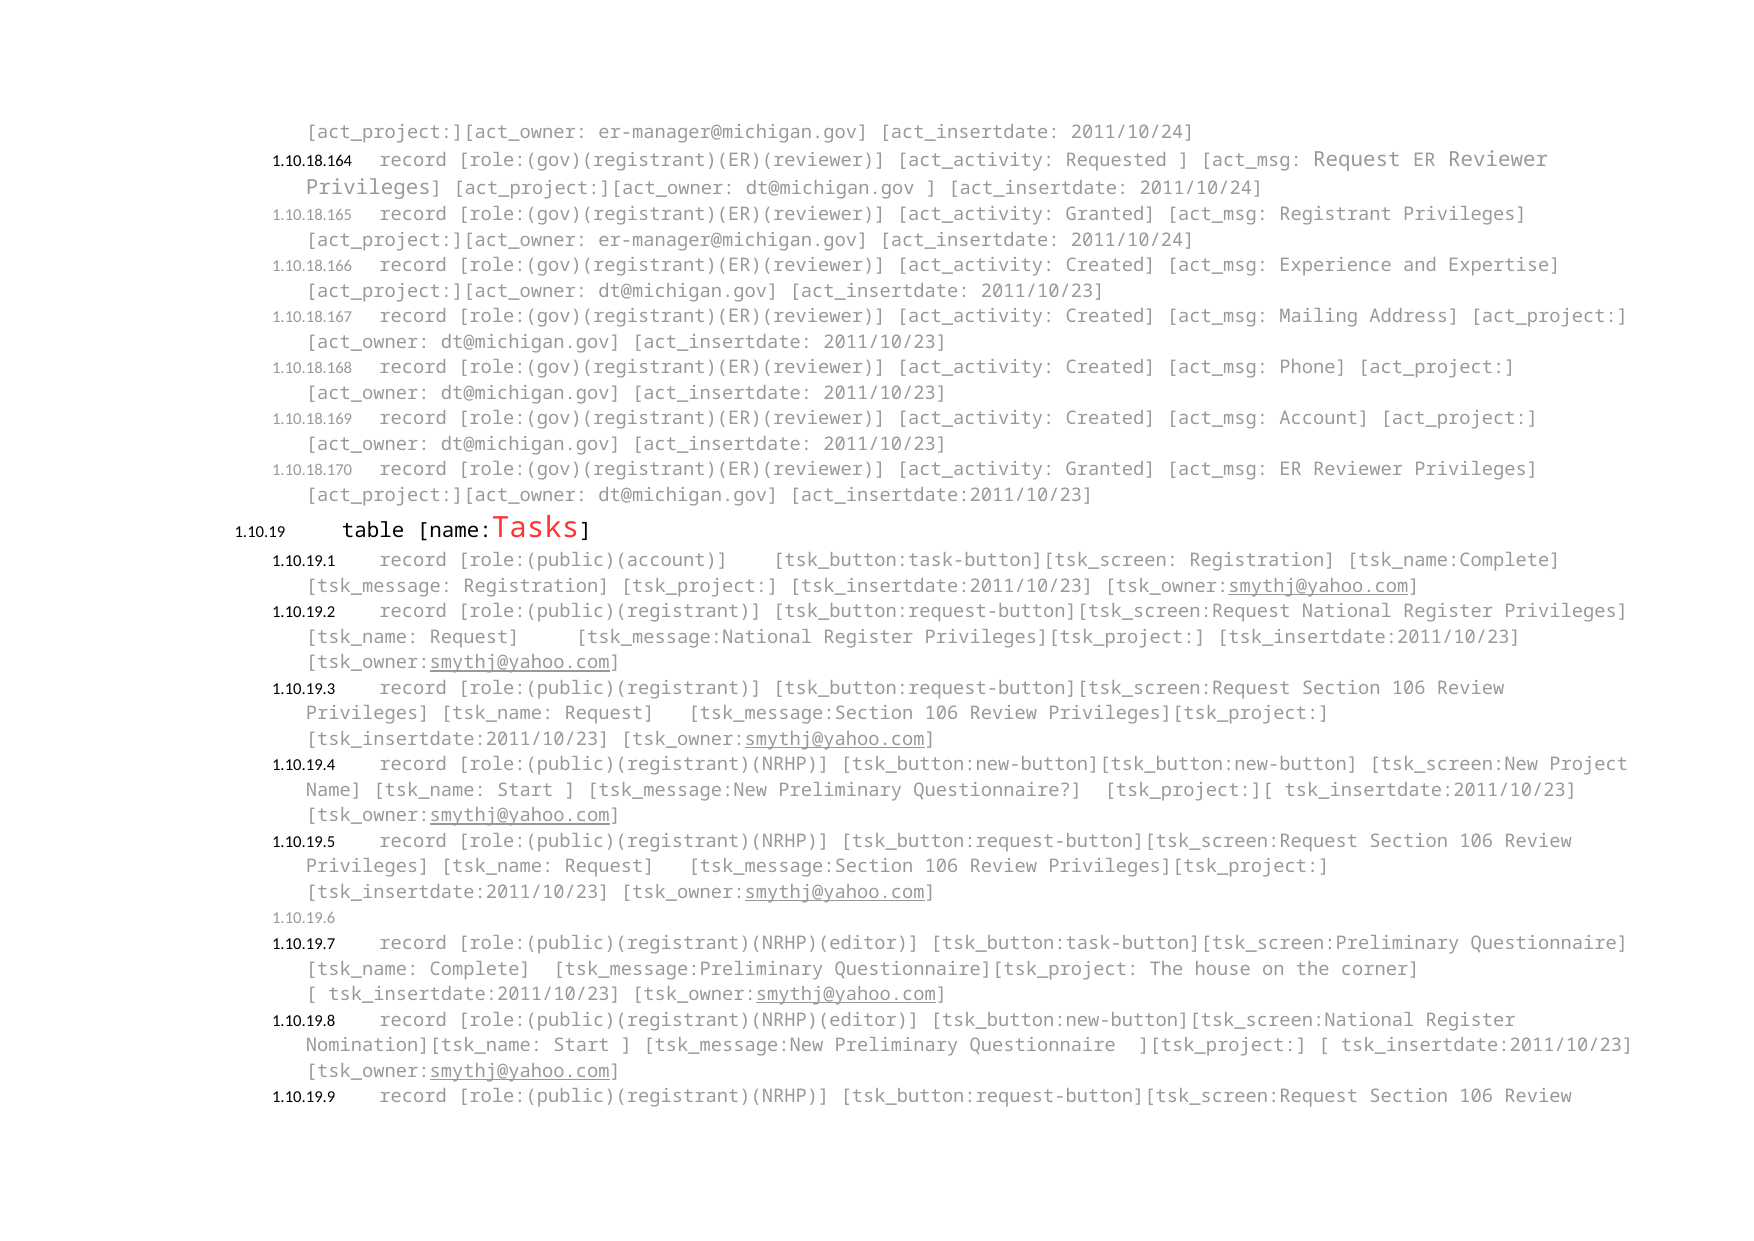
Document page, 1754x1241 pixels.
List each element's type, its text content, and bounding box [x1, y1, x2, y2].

list record [role:(public)(registrant)] [tsk_button:request-button][tsk_screen:Request Section 106 Review Privileges] [tsk_name: Request] [tsk_message:Section 106 Review Privileges][tsk_project:] [tsk_insertdate:2011/10/23] [tsk_owner:smythj@yahoo.com] [268, 674, 1636, 751]
list record [role:(gov)(registrant)(ER)(reviewer)] [act_activity: Created] [act_msg: Phone] [act_project:][act_owner: dt@michigan.gov] [act_insertdate: 2011/10/23] [268, 354, 1636, 405]
list record [role:(public)(account)] [tsk_button:task-button][tsk_screen: Registration] [tsk_name:Complete] [tsk_message: Registration] [tsk_project:] [tsk_insertdate:2011/10/23] [tsk_owner:smythj@yahoo.com] [268, 546, 1636, 597]
list record [role:(public)(registrant)] [tsk_button:request-button][tsk_screen:Request National Register Privileges] [tsk_name: Request] [tsk_message:National Register Privileges][tsk_project:] [tsk_insertdate:2011/10/23] [tsk_owner:smythj@yahoo.com] [268, 597, 1636, 674]
list record [role:(gov)(registrant)(ER)(reviewer)] [act_activity: Requested ] [act_msg: Request ER Reviewer Privileges] [act_project:][act_owner: dt@michigan.gov ] [act_insertdate: 2011/10/24] [268, 144, 1636, 201]
list record [role:(public)(registrant)(NRHP)] [tsk_button:request-button][tsk_screen:Request Section 106 Review [268, 1082, 1636, 1108]
list record [role:(gov)(registrant)(ER)(reviewer)] [act_activity: Granted] [act_msg: ER Reviewer Privileges ] [act_project:][act_owner: er-manager@michigan.gov] [act_insertdate: 2011/10/24] [268, 118, 1636, 144]
list record [role:(public)(registrant)(NRHP)(editor)] [tsk_button:new-button][tsk_screen:National Register Nomination][tsk_name: Start ] [tsk_message:New Preliminary Questionnaire ][tsk_project:] [ tsk_insertdate:2011/10/23] [tsk_owner:smythj@yahoo.com] [268, 1006, 1636, 1082]
list record [role:(public)(registrant)(NRHP)] [tsk_button:request-button][tsk_screen:Request Section 106 Review Privileges] [tsk_name: Request] [tsk_message:Section 106 Review Privileges][tsk_project:] [tsk_insertdate:2011/10/23] [tsk_owner:smythj@yahoo.com] [268, 827, 1636, 904]
list record [role:(gov)(registrant)(ER)(reviewer)] [act_activity: Created] [act_msg: Account] [act_project:][act_owner: dt@michigan.gov] [act_insertdate: 2011/10/23] [268, 405, 1636, 456]
list record [role:(public)(registrant)(NRHP)(editor)] [tsk_button:task-button][tsk_screen:Preliminary Questionnaire] [tsk_name: Complete] [tsk_message:Preliminary Questionnaire][tsk_project: The house on the corner] [ tsk_insertdate:2011/10/23] [tsk_owner:smythj@yahoo.com] [268, 929, 1636, 1006]
list record [role:(gov)(registrant)(ER)(reviewer)] [act_activity: Granted] [act_msg: ER Reviewer Privileges] [act_project:][act_owner: dt@michigan.gov] [act_insertdate:2011/10/23] [268, 456, 1636, 507]
list record [role:(public)(registrant)(NRHP)] [tsk_button:new-button][tsk_button:new-button] [tsk_screen:New Project Name] [tsk_name: Start ] [tsk_message:New Preliminary Questionnaire?] [tsk_project:][ tsk_insertdate:2011/10/23] [tsk_owner:smythj@yahoo.com] [268, 751, 1636, 827]
list record [role:(gov)(registrant)(ER)(reviewer)] [act_activity: Created] [act_msg: Experience and Expertise] [act_project:][act_owner: dt@michigan.gov] [act_insertdate: 2011/10/23] [268, 252, 1636, 303]
list table [name:Tasks] [231, 507, 1636, 546]
list record [role:(gov)(registrant)(ER)(reviewer)] [act_activity: Created] [act_msg: Mailing Address] [act_project:][act_owner: dt@michigan.gov] [act_insertdate: 2011/10/23] [268, 303, 1636, 354]
list record [role:(gov)(registrant)(ER)(reviewer)] [act_activity: Granted] [act_msg: Registrant Privileges] [act_project:][act_owner: er-manager@michigan.gov] [act_insertdate: 2011/10/24] [268, 201, 1636, 252]
